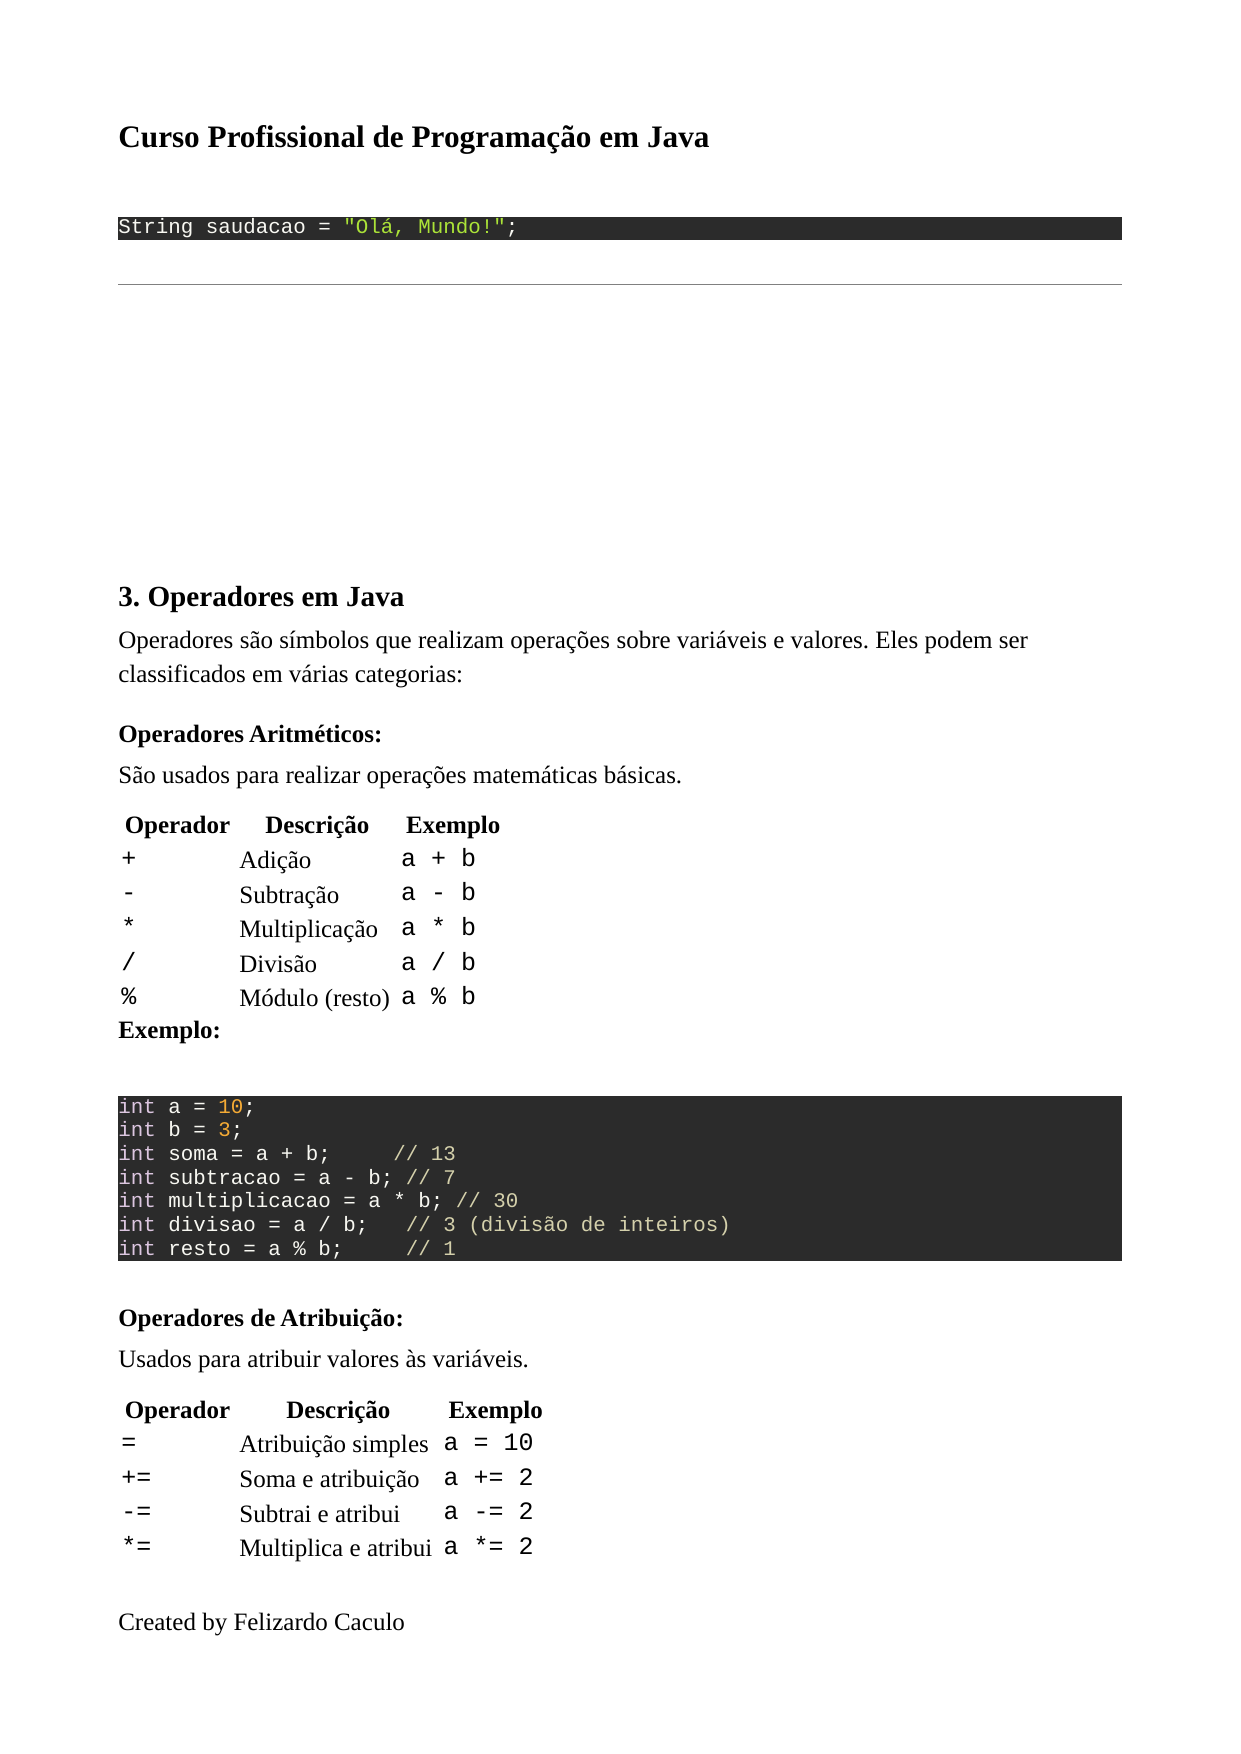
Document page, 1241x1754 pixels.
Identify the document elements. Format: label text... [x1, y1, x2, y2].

table_header Descrição [236, 1392, 440, 1427]
table_cell a * b [398, 911, 508, 946]
text int multiplicacao = a * b; // 30 [118, 1190, 1122, 1214]
table_cell a -= 2 [440, 1496, 551, 1530]
table_cell Multiplica e atribui [236, 1530, 440, 1565]
table_cell Atribuição simples [236, 1427, 440, 1461]
table_cell Multiplicação [236, 911, 398, 946]
subtitle Operadores Aritméticos: [118, 719, 1122, 747]
table_cell Adição [236, 842, 398, 877]
table_cell -= [118, 1496, 236, 1530]
text int subtracao = a - b; // 7 [118, 1167, 1122, 1190]
table_cell += [118, 1461, 236, 1496]
table_header Descrição [236, 808, 398, 842]
table_cell + [118, 842, 236, 877]
text int soma = a + b; // 13 [118, 1143, 1122, 1167]
table_header Exemplo [398, 808, 508, 842]
table_cell - [118, 877, 236, 911]
table_cell *= [118, 1530, 236, 1565]
subtitle 3. Operadores em Java [118, 579, 1122, 613]
table_cell a / b [398, 946, 508, 981]
text Operadores são símbolos que realizam operações sobre variáveis e valores. Eles podem ser classificados em várias categorias: [118, 626, 1122, 687]
table_cell a - b [398, 877, 508, 911]
table_cell Módulo (resto) [236, 981, 398, 1015]
table_cell Subtrai e atribui [236, 1496, 440, 1530]
table_cell * [118, 911, 236, 946]
text int divisao = a / b; // 3 (divisão de inteiros) [118, 1214, 1122, 1238]
table_cell / [118, 946, 236, 981]
text int resto = a % b; // 1 [118, 1238, 1122, 1261]
table_cell Soma e atribuição [236, 1461, 440, 1496]
table_cell Subtração [236, 877, 398, 911]
text int b = 3; [118, 1119, 1122, 1143]
table_cell a = 10 [440, 1427, 551, 1461]
table_header Exemplo [440, 1392, 551, 1427]
text String saudacao = "Olá, Mundo!"; [118, 217, 1122, 240]
table_cell = [118, 1427, 236, 1461]
text São usados para realizar operações matemáticas básicas. [118, 760, 1122, 789]
table_cell a + b [398, 842, 508, 877]
table_header Operador [118, 808, 236, 842]
subtitle Operadores de Atribuição: [118, 1303, 1122, 1332]
table_cell a += 2 [440, 1461, 551, 1496]
table_cell Divisão [236, 946, 398, 981]
text Usados para atribuir valores às variáveis. [118, 1344, 1122, 1373]
table_cell a *= 2 [440, 1530, 551, 1565]
table_cell % [118, 981, 236, 1015]
text Exemplo: [118, 1015, 1122, 1044]
table_cell a % b [398, 981, 508, 1015]
text int a = 10; [118, 1096, 1122, 1119]
table_header Operador [118, 1392, 236, 1427]
